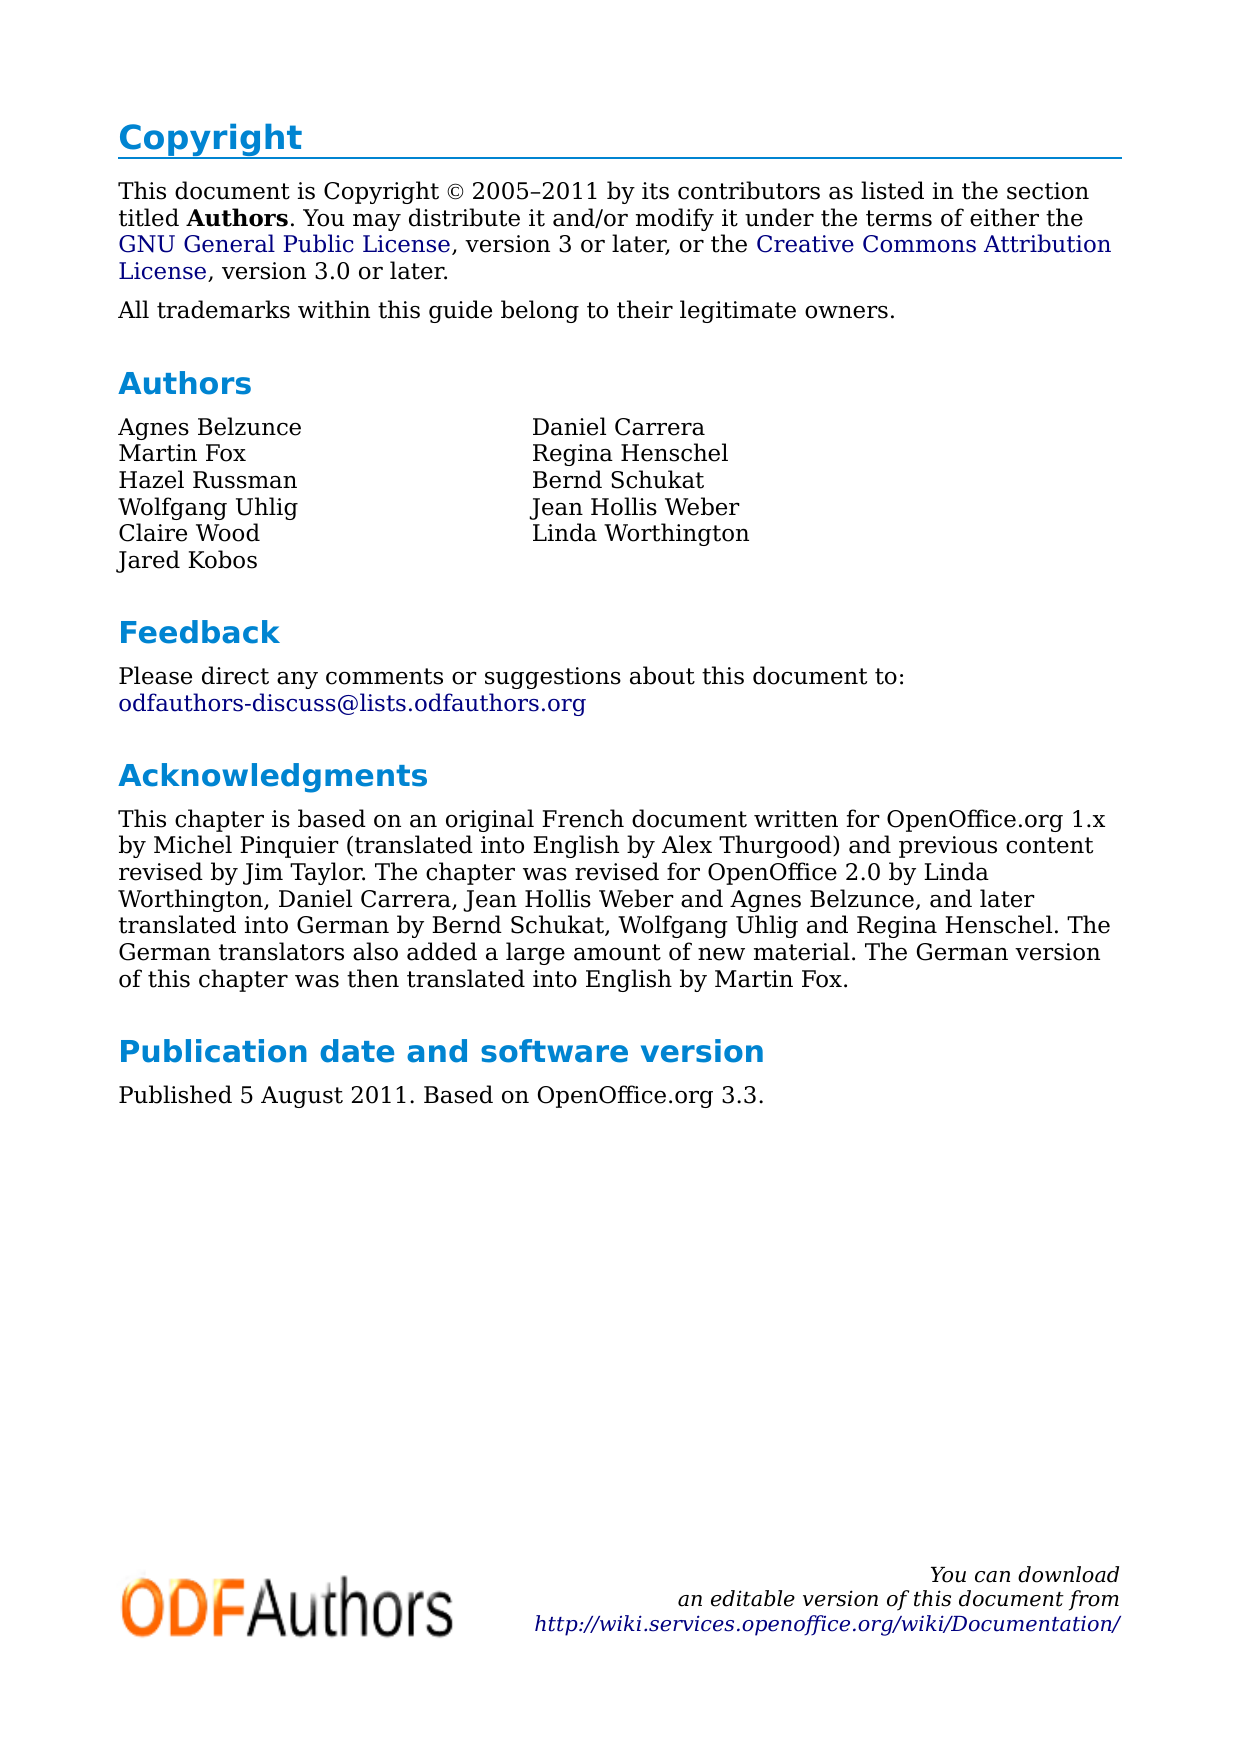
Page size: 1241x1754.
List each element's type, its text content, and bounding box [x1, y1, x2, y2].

subtitle Copyright [118, 118, 1122, 157]
text Publication date and software version [118, 1034, 1122, 1070]
text All trademarks within this guide belong to their legitimate owners. [118, 297, 1122, 324]
text This chapter is based on an original French document written for OpenOffice.org 1.x by Michel Pinquier (translated into English by Alex Thurgood) and previous content revised by Jim Taylor. The chapter was revised for OpenOffice 2.0 by Linda Worthington, Daniel Carrera, Jean Hollis Weber and Agnes Belzunce, and later translated into German by Bernd Schukat, Wolfgang Uhlig and Regina Henschel. The German translators also added a large amount of new material. The German version of this chapter was then translated into English by Martin Fox. [118, 806, 1122, 993]
text Please direct any comments or suggestions about this document to: odfauthors-discuss@lists.odfauthors.org [118, 663, 1122, 716]
text Authors [118, 366, 1122, 401]
picture [116, 1569, 459, 1645]
text This document is Copyright © 2005–2011 by its contributors as listed in the section titled Authors. You may distribute it and/or modify it under the terms of either the GNU General Public License, version 3 or later, or the Creative Commons Attribution License, version 3.0 or later. [118, 178, 1122, 285]
text Acknowledgments [118, 758, 1122, 793]
text Feedback [118, 616, 1122, 651]
text Agnes Belzunce Daniel Carrera Martin Fox Regina Henschel Hazel Russman Bernd Schukat Wolfgang Uhlig Jean Hollis Weber Claire Wood Linda Worthington Jared Kobos [118, 414, 1122, 574]
text Published 5 August 2011. Based on OpenOffice.org 3.3. [118, 1082, 1122, 1109]
